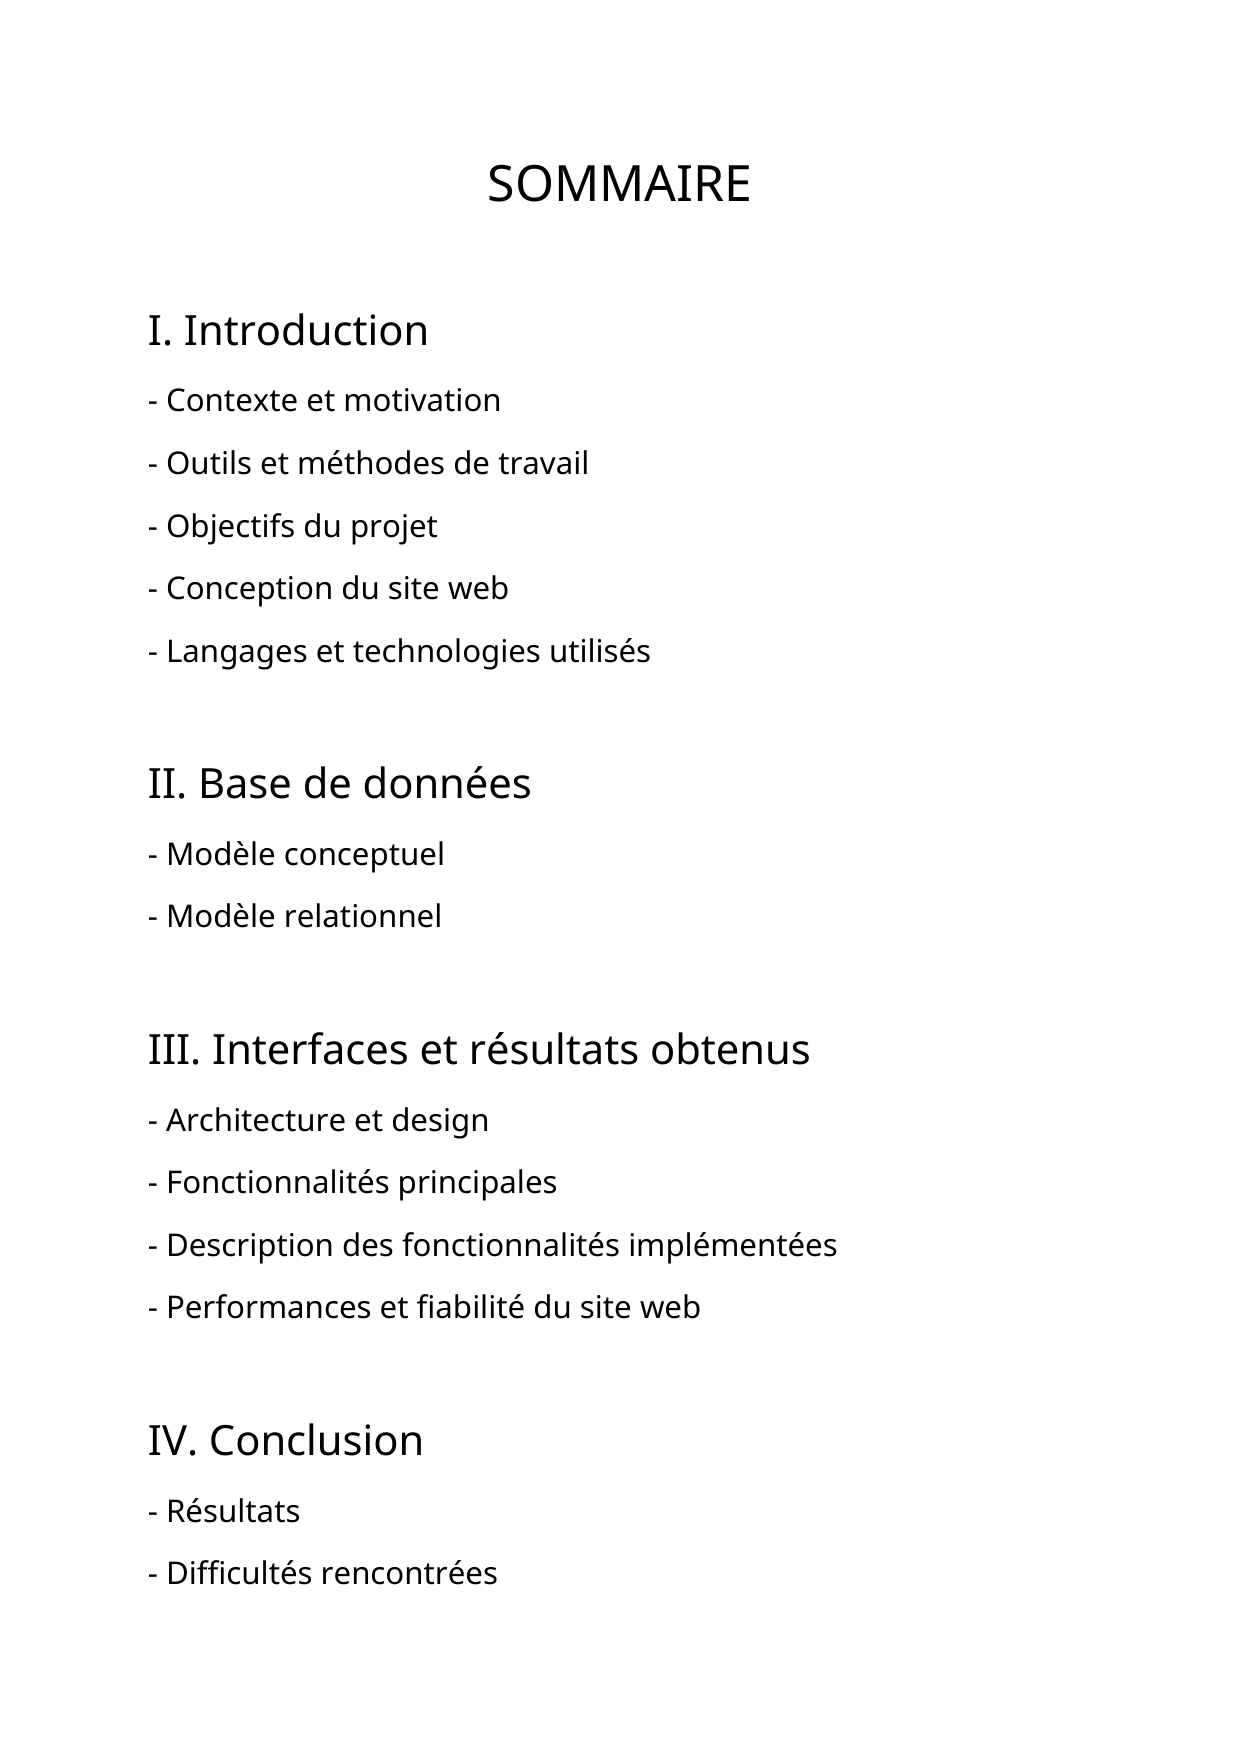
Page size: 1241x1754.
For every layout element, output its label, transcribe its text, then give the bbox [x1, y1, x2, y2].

text SOMMAIRE [148, 148, 1093, 216]
text I. Introduction [148, 300, 1093, 357]
text - Contexte et motivation [148, 378, 1093, 421]
text III. Interfaces et résultats obtenus [148, 1020, 1093, 1076]
text - Conception du site web [148, 566, 1093, 609]
text - Langages et technologies utilisés [148, 629, 1093, 671]
text - Description des fonctionnalités implémentées [148, 1223, 1093, 1265]
text II. Base de données [148, 754, 1093, 811]
text - Objectifs du projet [148, 503, 1093, 546]
text - Modèle conceptuel [148, 832, 1093, 874]
text - Architecture et design [148, 1098, 1093, 1140]
text - Résultats [148, 1488, 1093, 1531]
text - Difficultés rencontrées [148, 1551, 1093, 1594]
text IV. Conclusion [148, 1411, 1093, 1467]
text - Modèle relationnel [148, 894, 1093, 937]
text - Outils et méthodes de travail [148, 441, 1093, 483]
text - Fonctionnalités principales [148, 1160, 1093, 1203]
text - Performances et fiabilité du site web [148, 1285, 1093, 1328]
